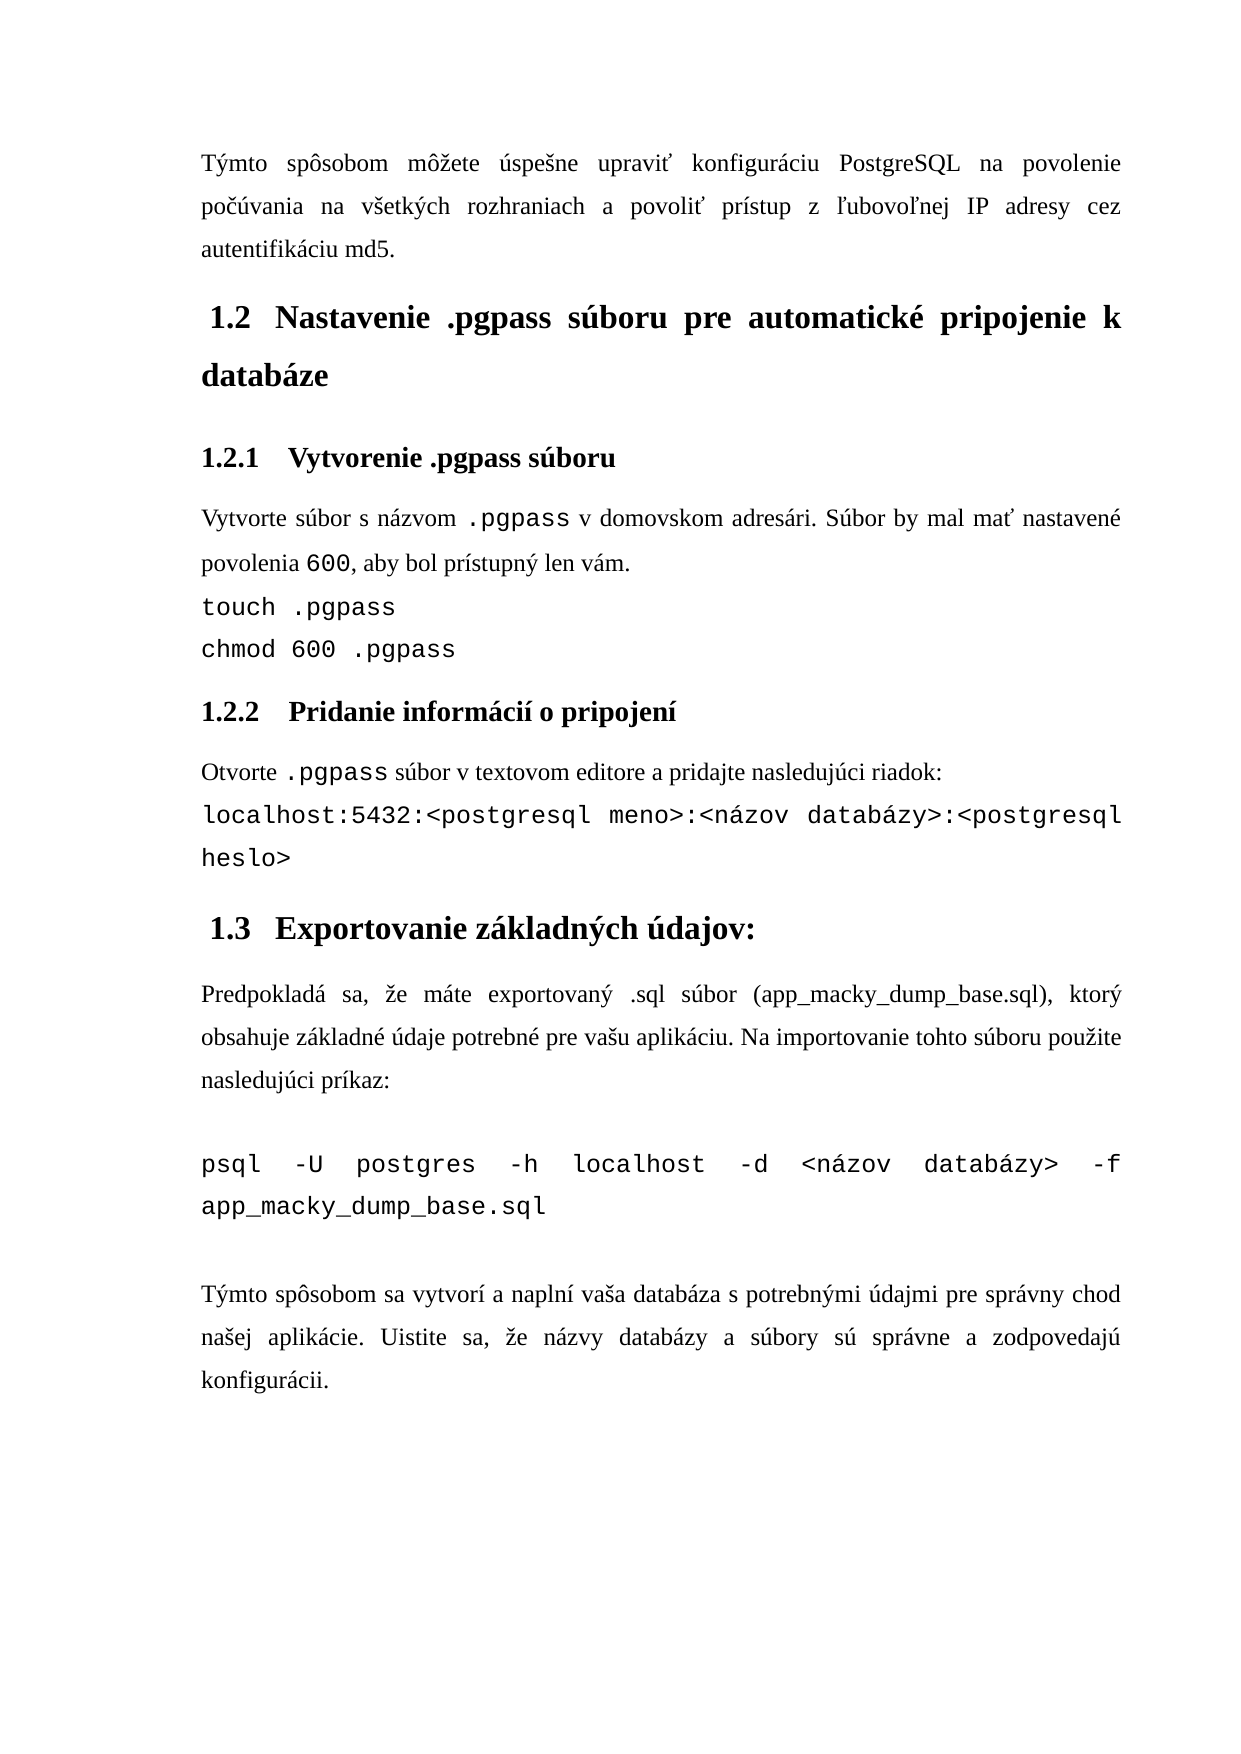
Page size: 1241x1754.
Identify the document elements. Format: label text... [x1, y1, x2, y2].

subtitle 1.2.2 Pridanie informácií o pripojení [201, 694, 1122, 727]
text psql -U postgres -h localhost -d <názov databázy> -f app_macky_dump_base.sql [201, 1151, 1122, 1222]
text localhost:5432:<postgresql meno>:<názov databázy>:<postgresql heslo> [201, 803, 1122, 874]
text touch .pgpass [201, 594, 1122, 622]
text Vytvorte súbor s názvom .pgpass v domovskom adresári. Súbor by mal mať nastavené povolenia 600, aby bol prístupný len vám. [201, 503, 1122, 579]
text Týmto spôsobom môžete úspešne upraviť konfiguráciu PostgreSQL na povolenie počúvania na všetkých rozhraniach a povoliť prístup z ľubovoľnej IP adresy cez autentifikáciu md5. [201, 148, 1122, 263]
text Otvorte .pgpass súbor v textovom editore a pridajte nasledujúci riadok: [201, 757, 1122, 787]
text Predpokladá sa, že máte exportovaný .sql súbor (app_macky_dump_base.sql), ktorý obsahuje základné údaje potrebné pre vašu aplikáciu. Na importovanie tohto súboru použite nasledujúci príkaz: [201, 979, 1122, 1094]
subtitle Nastavenie .pgpass súboru pre automatické pripojenie k databáze [201, 298, 1122, 394]
text chmod 600 .pgpass [201, 637, 1122, 665]
text Týmto spôsobom sa vytvorí a naplní vaša databáza s potrebnými údajmi pre správny chod našej aplikácie. Uistite sa, že názvy databázy a súbory sú správne a zodpovedajú konfigurácii. [201, 1279, 1122, 1394]
subtitle 1.2.1 Vytvorenie .pgpass súboru [201, 440, 1122, 473]
subtitle Exportovanie základných údajov: [201, 909, 1122, 947]
